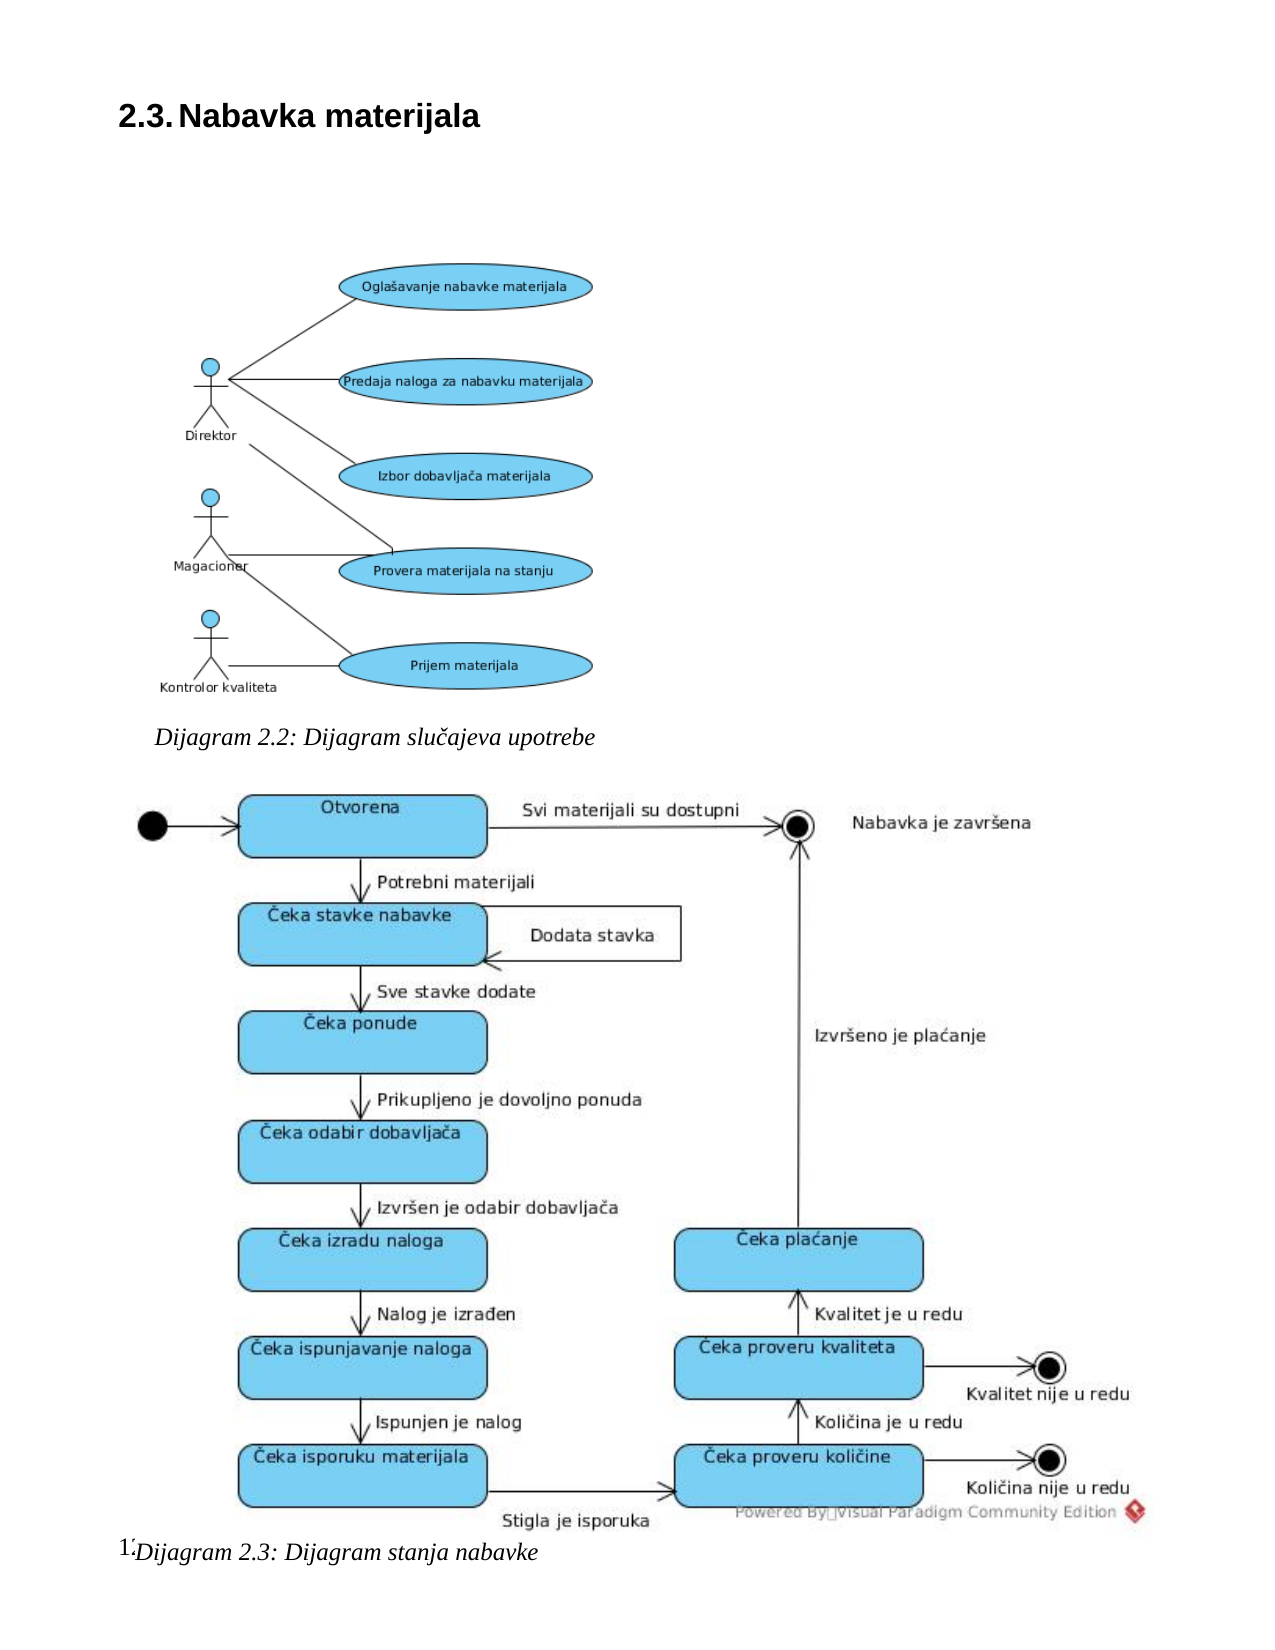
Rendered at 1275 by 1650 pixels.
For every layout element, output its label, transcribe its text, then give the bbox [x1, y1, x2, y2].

picture [154, 216, 639, 722]
subtitle [154, 204, 639, 216]
text Dijagram 2.2: Dijagram slučajeva upotrebe [154, 722, 639, 751]
text Dijagram 2.3: Dijagram stanja nabavke [135, 1538, 1154, 1566]
subtitle [135, 781, 1154, 793]
subtitle Nabavka materijala [118, 96, 1157, 134]
picture [135, 793, 1154, 1538]
